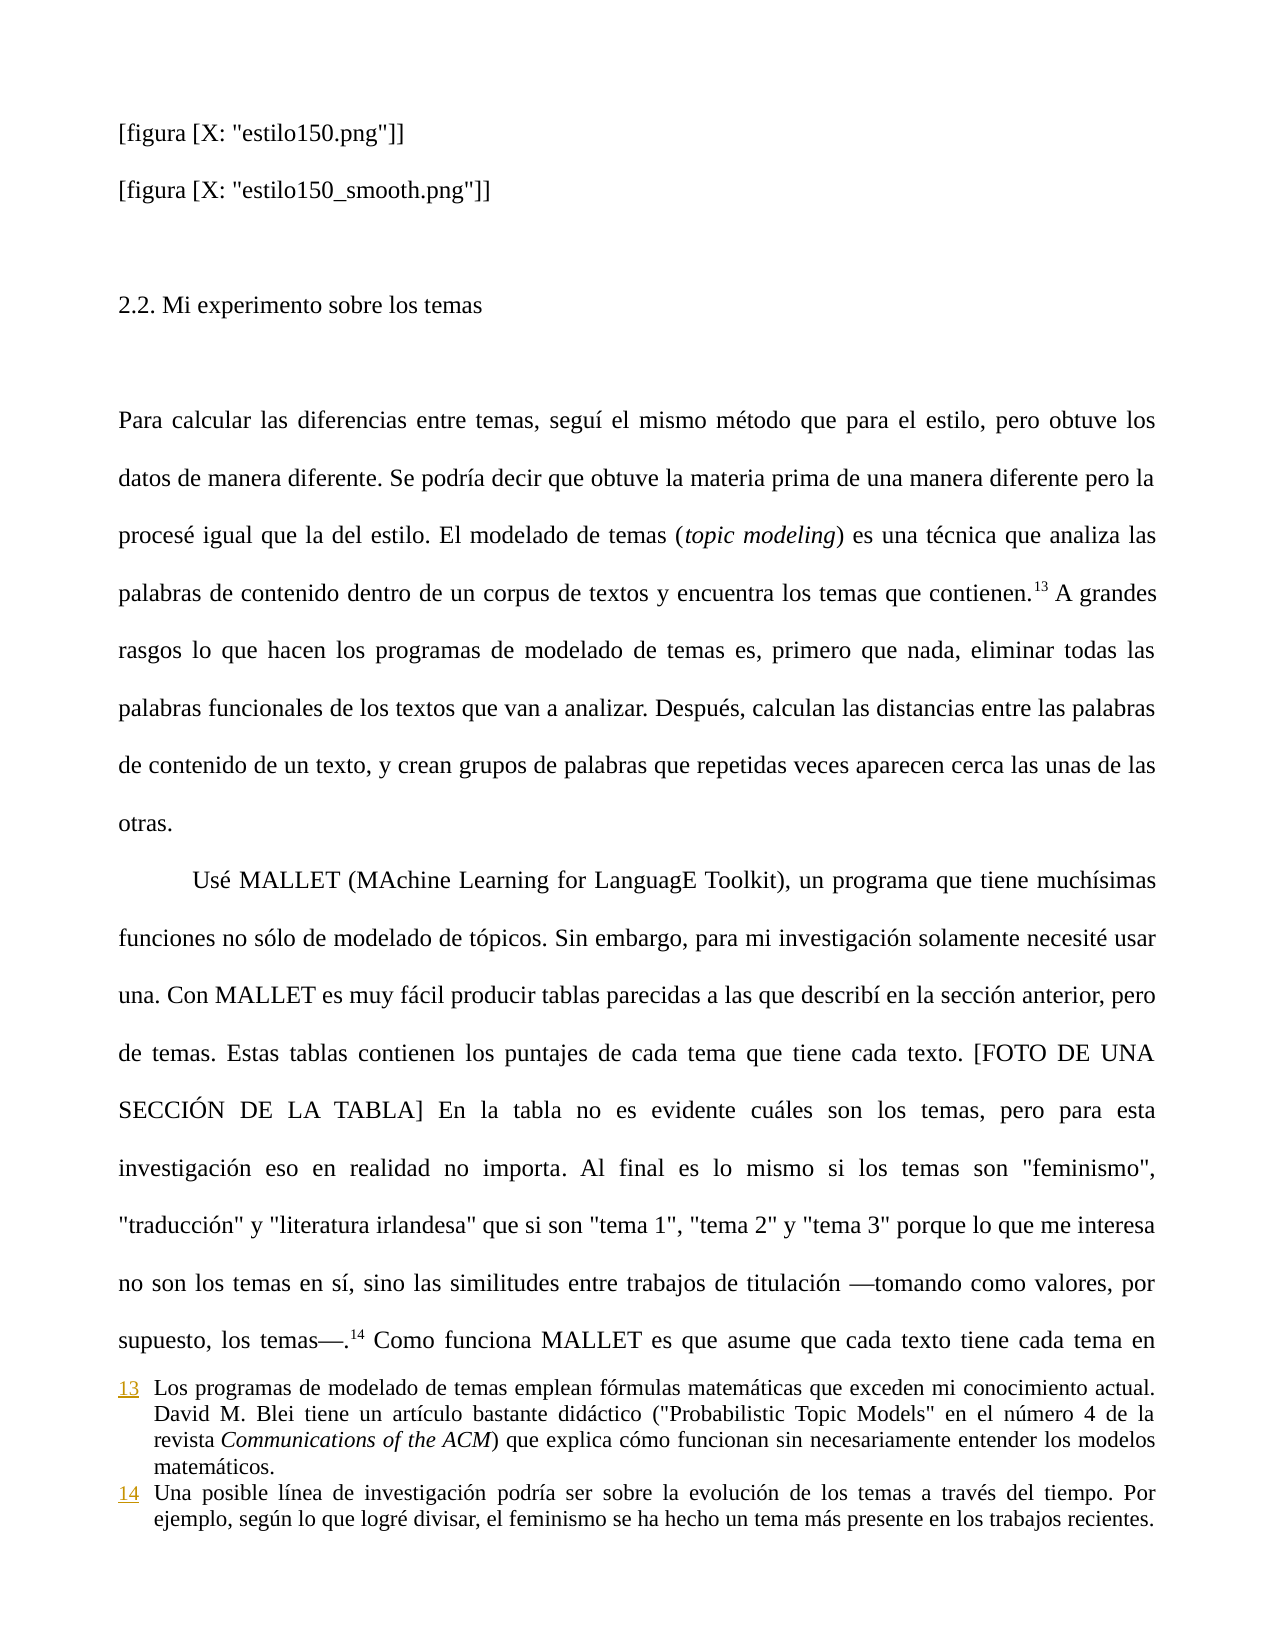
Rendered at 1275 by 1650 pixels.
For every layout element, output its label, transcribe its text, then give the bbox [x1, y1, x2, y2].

text Para calcular las diferencias entre temas, seguí el mismo método que para el estilo, pero obtuve los datos de manera diferente. Se podría decir que obtuve la materia prima de una manera diferente pero la procesé igual que la del estilo. El modelado de temas (topic modeling) es una técnica que analiza las palabras de contenido dentro de un corpus de textos y encuentra los temas que contienen. A grandes rasgos lo que hacen los programas de modelado de temas es, primero que nada, eliminar todas las palabras funcionales de los textos que van a analizar. Después, calculan las distancias entre las palabras de contenido de un texto, y crean grupos de palabras que repetidas veces aparecen cerca las unas de las otras. [118, 406, 1157, 837]
text [figura [X: "estilo150.png"]] [118, 118, 1157, 147]
text Una posible línea de investigación podría ser sobre la evolución de los temas a través del tiempo. Por ejemplo, según lo que logré divisar, el feminismo se ha hecho un tema más presente en los trabajos recientes. [118, 1479, 1157, 1532]
subtitle 2.2. Mi experimento sobre los temas [118, 291, 1157, 319]
text Usé MALLET (MAchine Learning for LanguagE Toolkit), un programa que tiene muchísimas funciones no sólo de modelado de tópicos. Sin embargo, para mi investigación solamente necesité usar una. Con MALLET es muy fácil producir tablas parecidas a las que describí en la sección anterior, pero de temas. Estas tablas contienen los puntajes de cada tema que tiene cada texto. [FOTO DE UNA SECCIÓN DE LA TABLA] En la tabla no es evidente cuáles son los temas, pero para esta investigación eso en realidad no importa. Al final es lo mismo si los temas son "feminismo", "traducción" y "literatura irlandesa" que si son "tema 1", "tema 2" y "tema 3" porque lo que me interesa no son los temas en sí, sino las similitudes entre trabajos de titulación —tomando como valores, por supuesto, los temas―. Como funciona MALLET es que asume que cada texto tiene cada tema en [118, 866, 1157, 1354]
text Los programas de modelado de temas emplean fórmulas matemáticas que exceden mi conocimiento actual. David M. Blei tiene un artículo bastante didáctico ("Probabilistic Topic Models" en el número 4 de la revista Communications of the ACM) que explica cómo funcionan sin necesariamente entender los modelos matemáticos. [118, 1374, 1157, 1479]
text [figura [X: "estilo150_smooth.png"]] [118, 176, 1157, 204]
